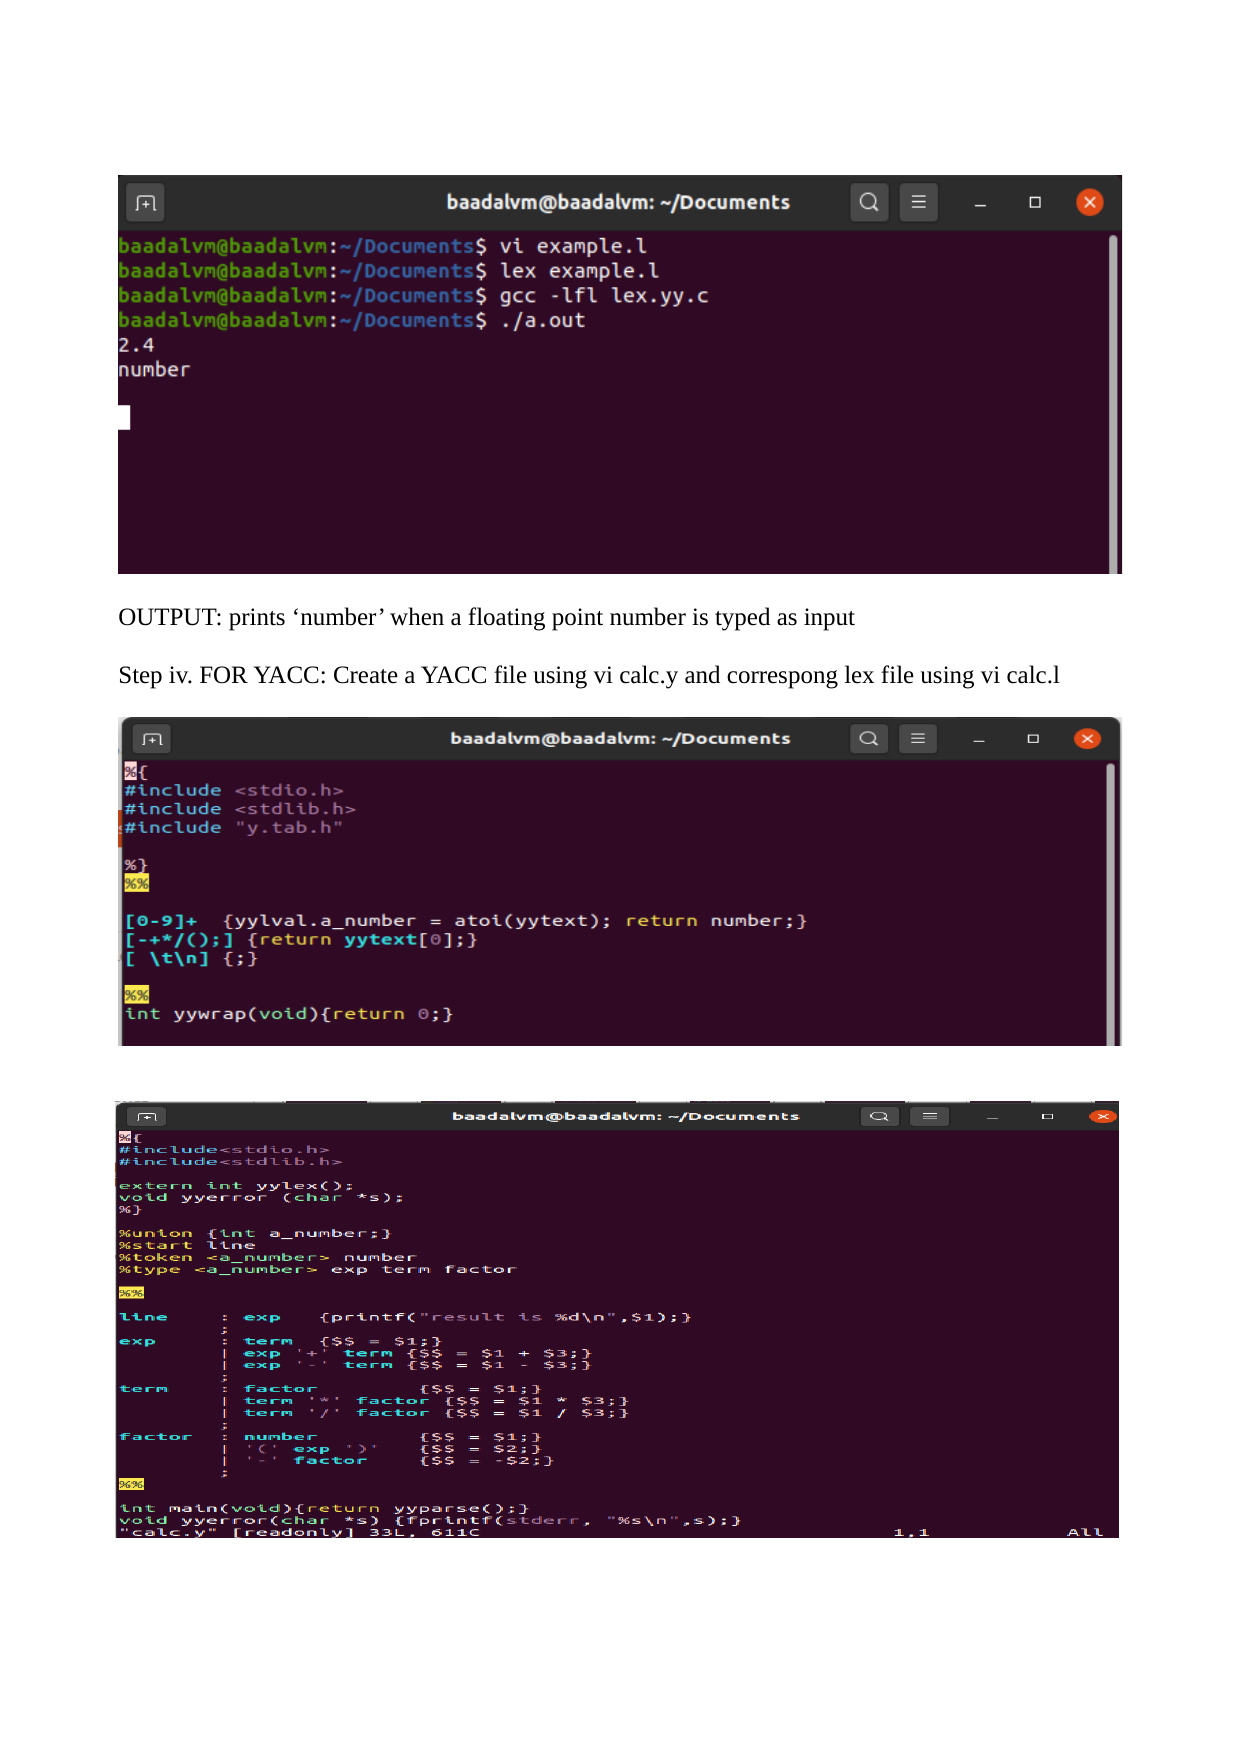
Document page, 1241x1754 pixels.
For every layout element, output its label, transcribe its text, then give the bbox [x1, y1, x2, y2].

picture [115, 1101, 1119, 1538]
text Step iv. FOR YACC: Create a YACC file using vi calc.y and correspong lex file using vi calc.l [118, 660, 1122, 689]
picture [118, 175, 1123, 574]
text OUTPUT: prints ‘number’ when a floating point number is typed as input [118, 602, 1122, 631]
picture [118, 717, 1123, 1046]
